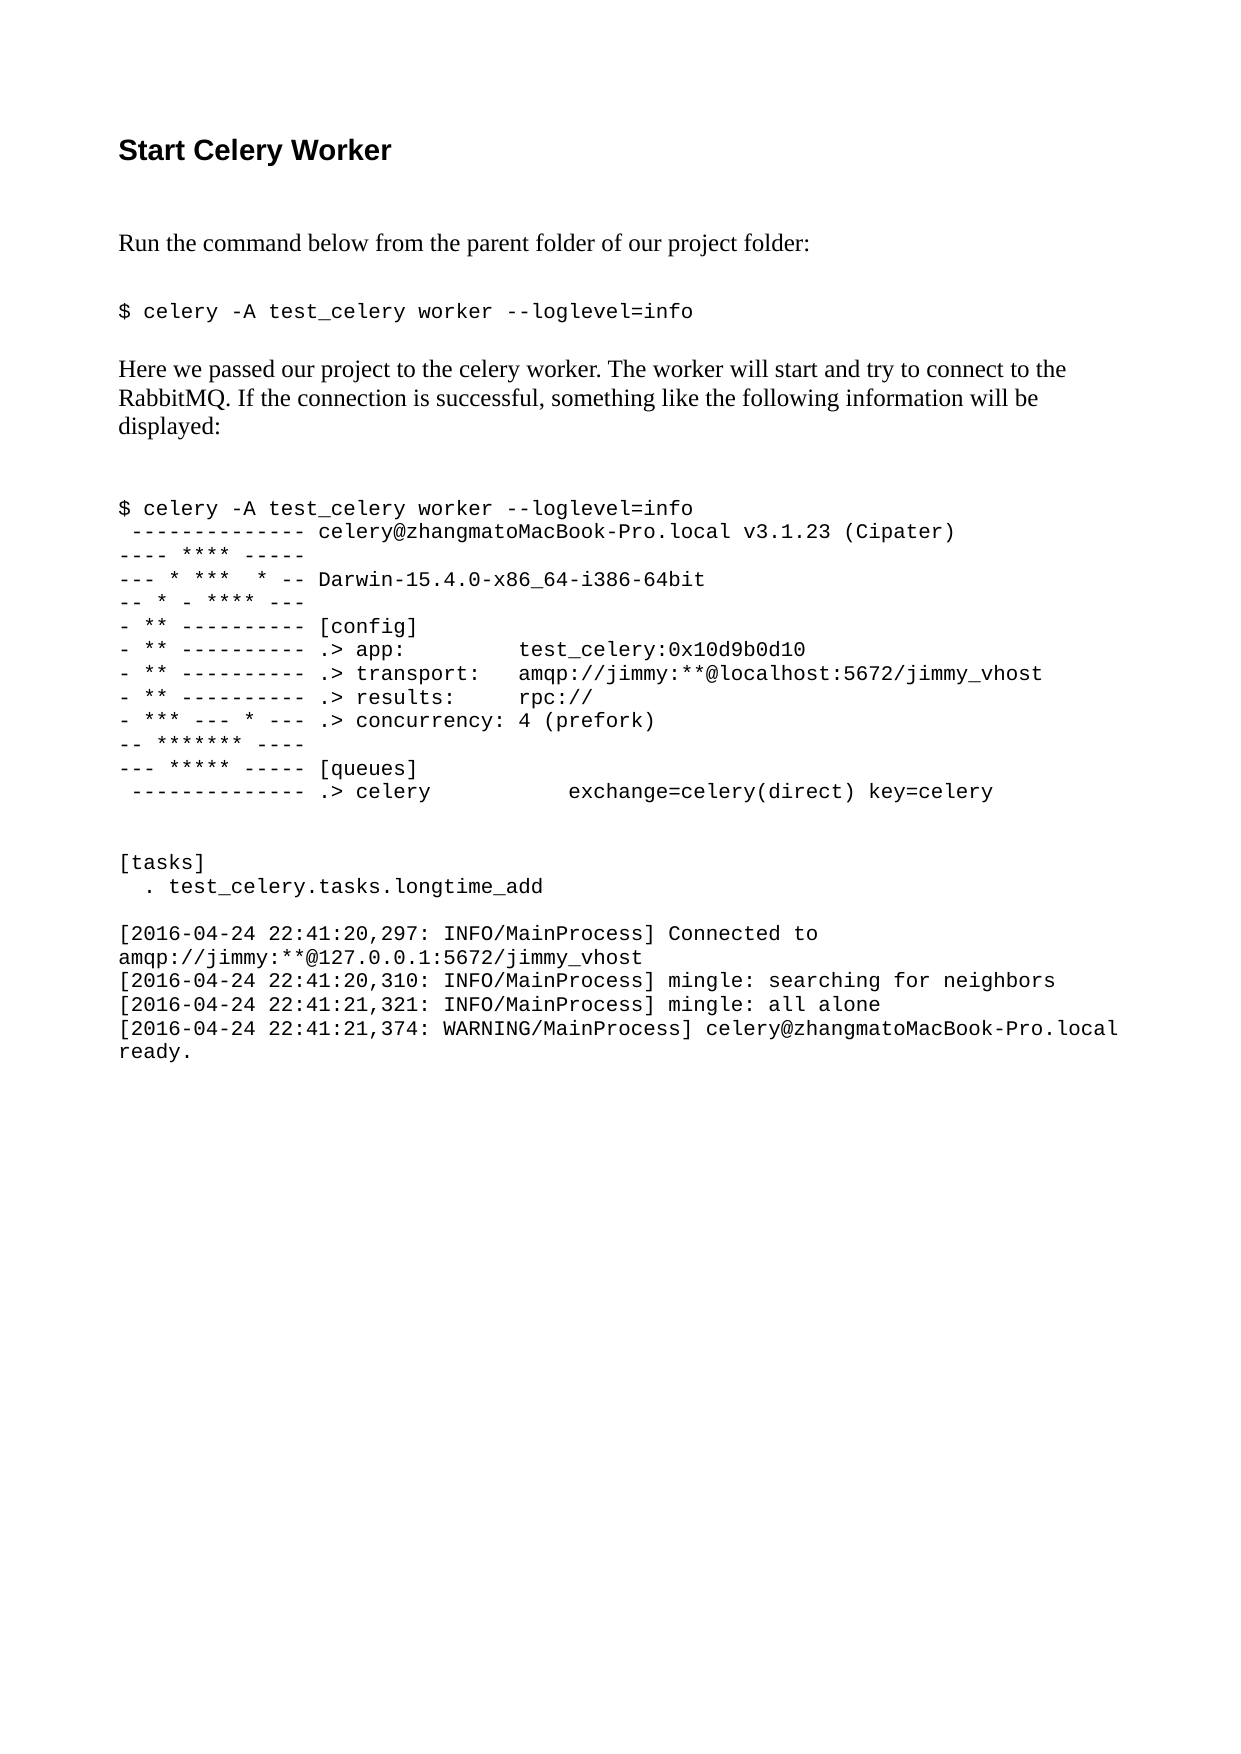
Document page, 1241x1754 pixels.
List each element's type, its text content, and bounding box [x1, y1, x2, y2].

text [2016-04-24 22:41:20,297: INFO/MainProcess] Connected to amqp://jimmy:**@127.0.0.1:5672/jimmy_vhost [118, 923, 1122, 971]
text -------------- .> celery exchange=celery(direct) key=celery [118, 781, 1122, 805]
text [2016-04-24 22:41:21,374: WARNING/MainProcess] celery@zhangmatoMacBook-Pro.local ready. [118, 1018, 1122, 1065]
subtitle Start Celery Worker [118, 133, 1122, 166]
text [tasks] [118, 852, 1122, 876]
text [2016-04-24 22:41:20,310: INFO/MainProcess] mingle: searching for neighbors [118, 971, 1122, 994]
text --- ***** ----- [queues] [118, 758, 1122, 781]
text -------------- celery@zhangmatoMacBook-Pro.local v3.1.23 (Cipater) [118, 521, 1122, 545]
text - ** ---------- .> results: rpc:// [118, 687, 1122, 710]
text - ** ---------- [config] [118, 616, 1122, 639]
text $ celery -A test_celery worker --loglevel=info [118, 301, 1122, 324]
text --- * *** * -- Darwin-15.4.0-x86_64-i386-64bit [118, 568, 1122, 592]
text Run the command below from the parent folder of our project folder: [118, 228, 1122, 257]
text Here we passed our project to the celery worker. The worker will start and try to connect to the RabbitMQ. If the connection is successful, something like the following information will be displayed: [118, 354, 1122, 440]
text - ** ---------- .> app: test_celery:0x10d9b0d10 [118, 639, 1122, 663]
text [2016-04-24 22:41:21,321: INFO/MainProcess] mingle: all alone [118, 994, 1122, 1018]
text - *** --- * --- .> concurrency: 4 (prefork) [118, 710, 1122, 734]
text -- ******* ---- [118, 734, 1122, 758]
text -- * - **** --- [118, 592, 1122, 616]
text $ celery -A test_celery worker --loglevel=info [118, 498, 1122, 521]
text - ** ---------- .> transport: amqp://jimmy:**@localhost:5672/jimmy_vhost [118, 663, 1122, 687]
text ---- **** ----- [118, 545, 1122, 568]
text . test_celery.tasks.longtime_add [118, 876, 1122, 899]
